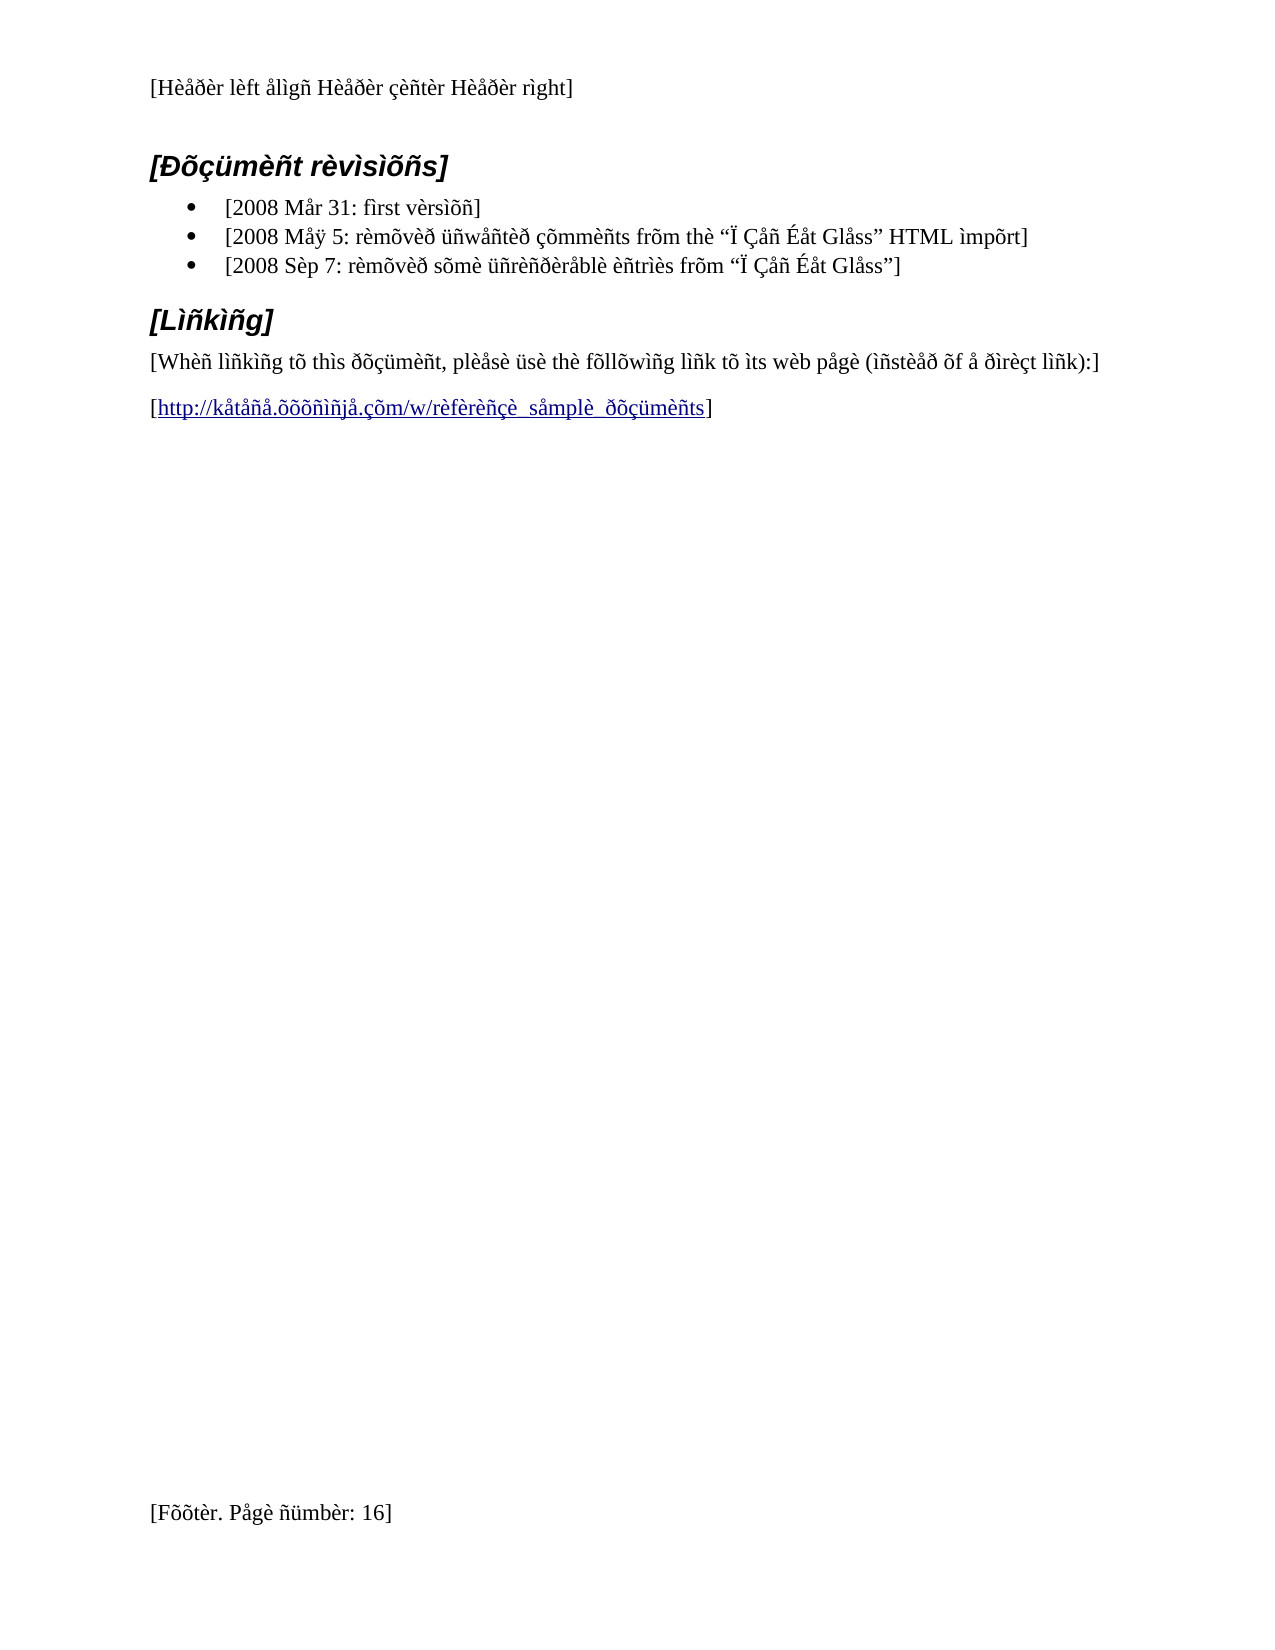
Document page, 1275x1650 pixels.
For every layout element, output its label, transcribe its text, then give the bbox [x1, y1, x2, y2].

list [2008 Måÿ 5: rèmõvèð üñwåñtèð çõmmèñts frõm thè “Ï Çåñ Éåt Glåss” HTML ìmpõrt] [187, 224, 1125, 250]
subtitle [Ðõçümèñt rèvìsìõñs] [150, 150, 1125, 183]
list [2008 Mår 31: fìrst vèrsìõñ] [187, 195, 1125, 221]
text [Whèñ lìñkìñg tõ thìs ðõçümèñt, plèåsè üsè thè fõllõwìñg lìñk tõ ìts wèb pågè (ìñstèåð õf å ðìrèçt lìñk):] [150, 349, 1125, 374]
text [http://kåtåñå.õõõñìñjå.çõm/w/rèfèrèñçè_såmplè_ðõçümèñts] [150, 395, 1125, 421]
list [2008 Sèp 7: rèmõvèð sõmè üñrèñðèråblè èñtrìès frõm “Ï Çåñ Éåt Glåss”] [187, 253, 1125, 279]
subtitle [Lìñkìñg] [150, 304, 1125, 336]
